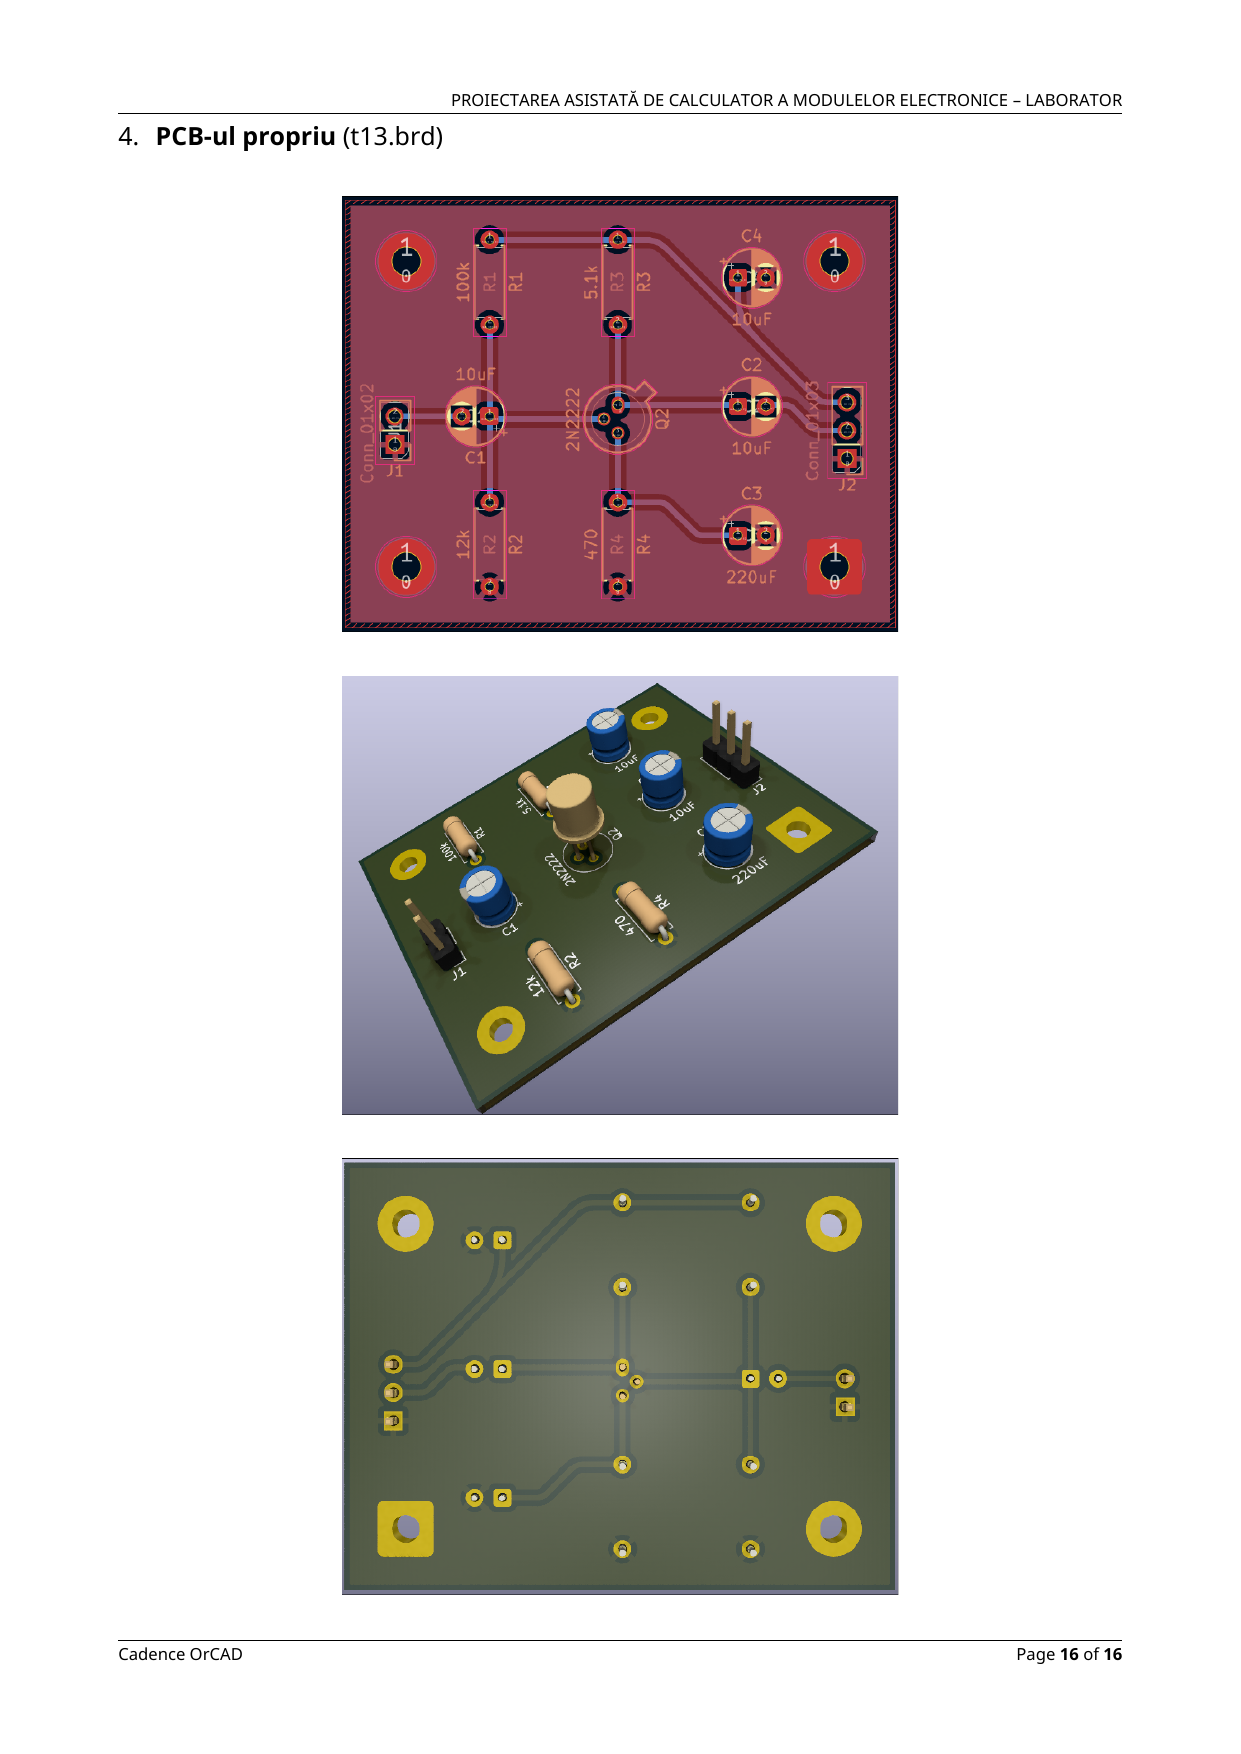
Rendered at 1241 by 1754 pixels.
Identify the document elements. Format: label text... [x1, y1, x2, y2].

picture [342, 1158, 899, 1595]
picture [342, 196, 899, 632]
picture [342, 676, 899, 1115]
list PCB-ul propriu (t13.brd) [118, 118, 1122, 152]
